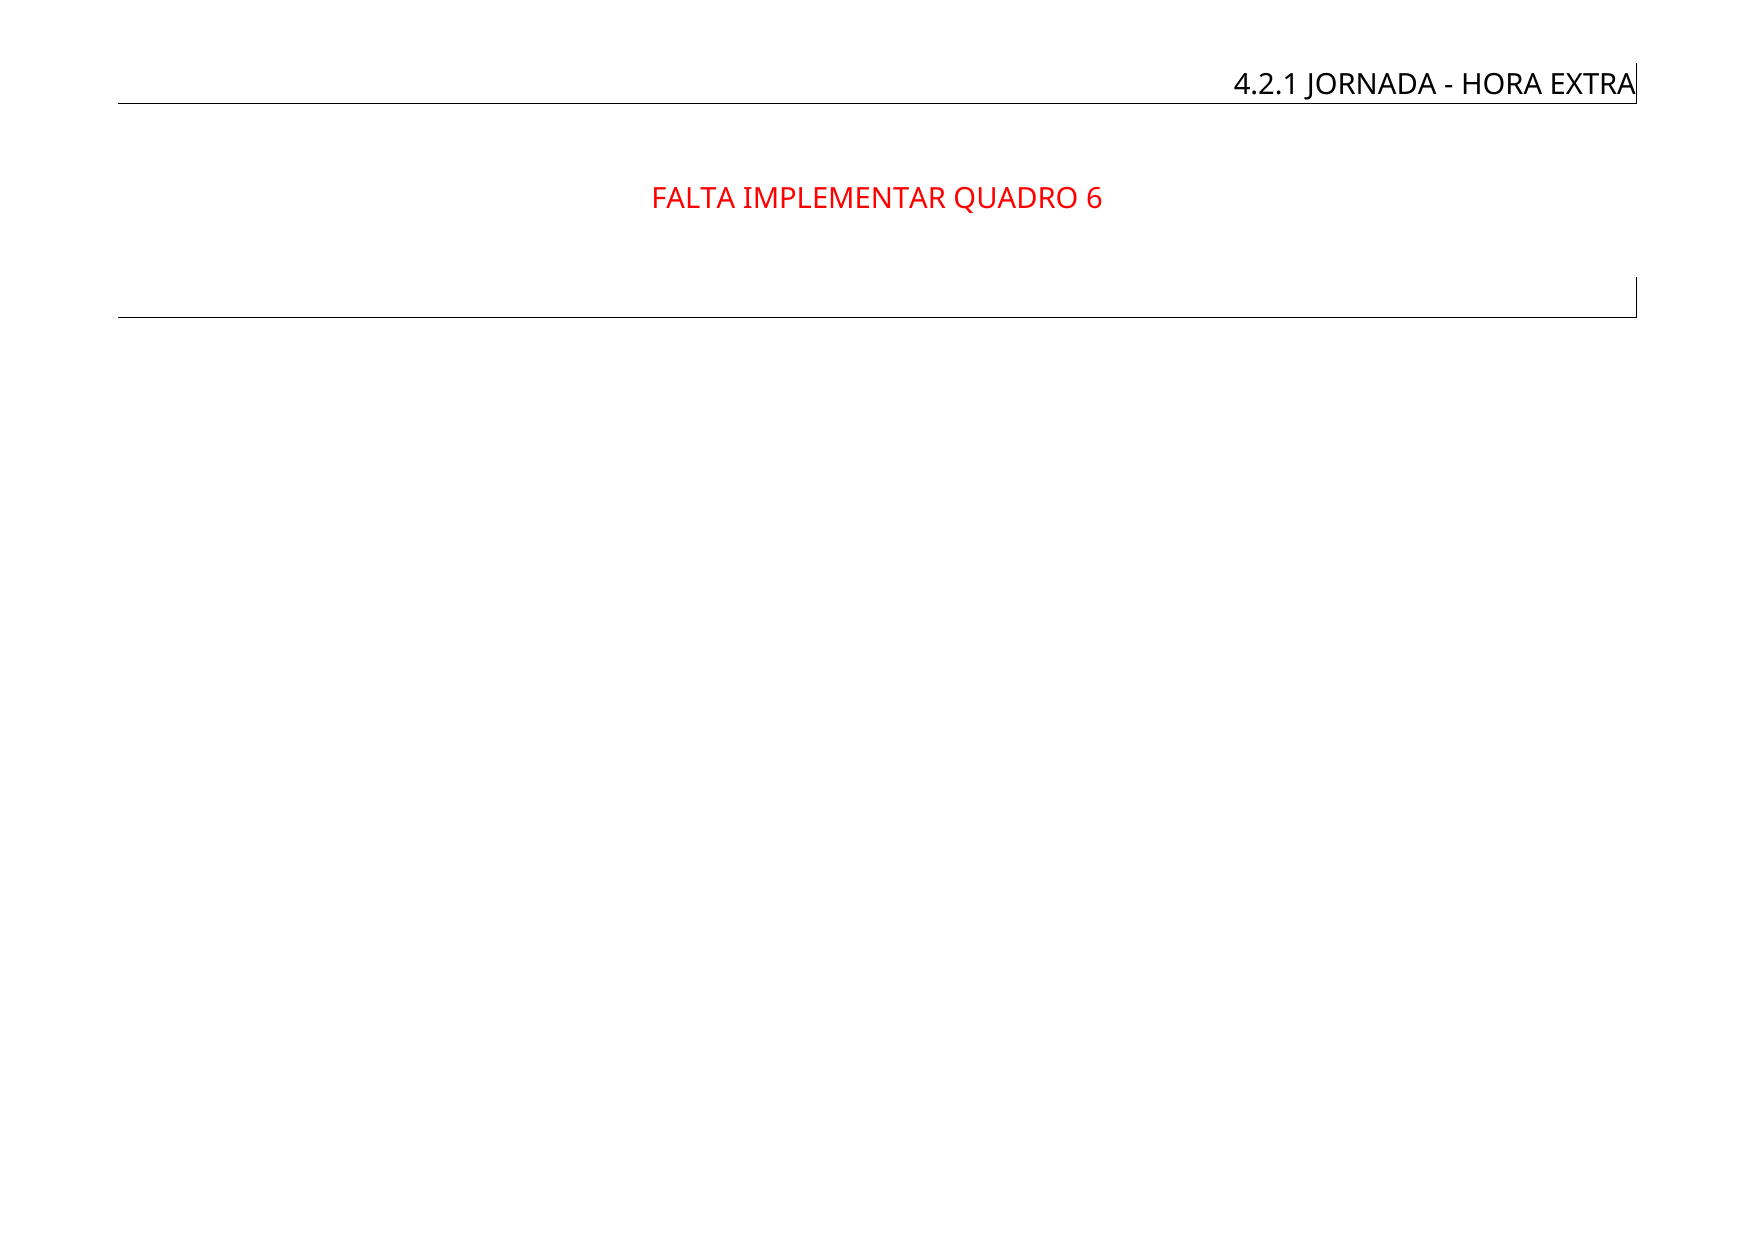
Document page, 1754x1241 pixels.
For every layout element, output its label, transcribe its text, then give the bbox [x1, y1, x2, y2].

text FALTA IMPLEMENTAR QUADRO 6 [118, 178, 1636, 217]
text 4.2.1 JORNADA - HORA EXTRA [118, 63, 1636, 103]
